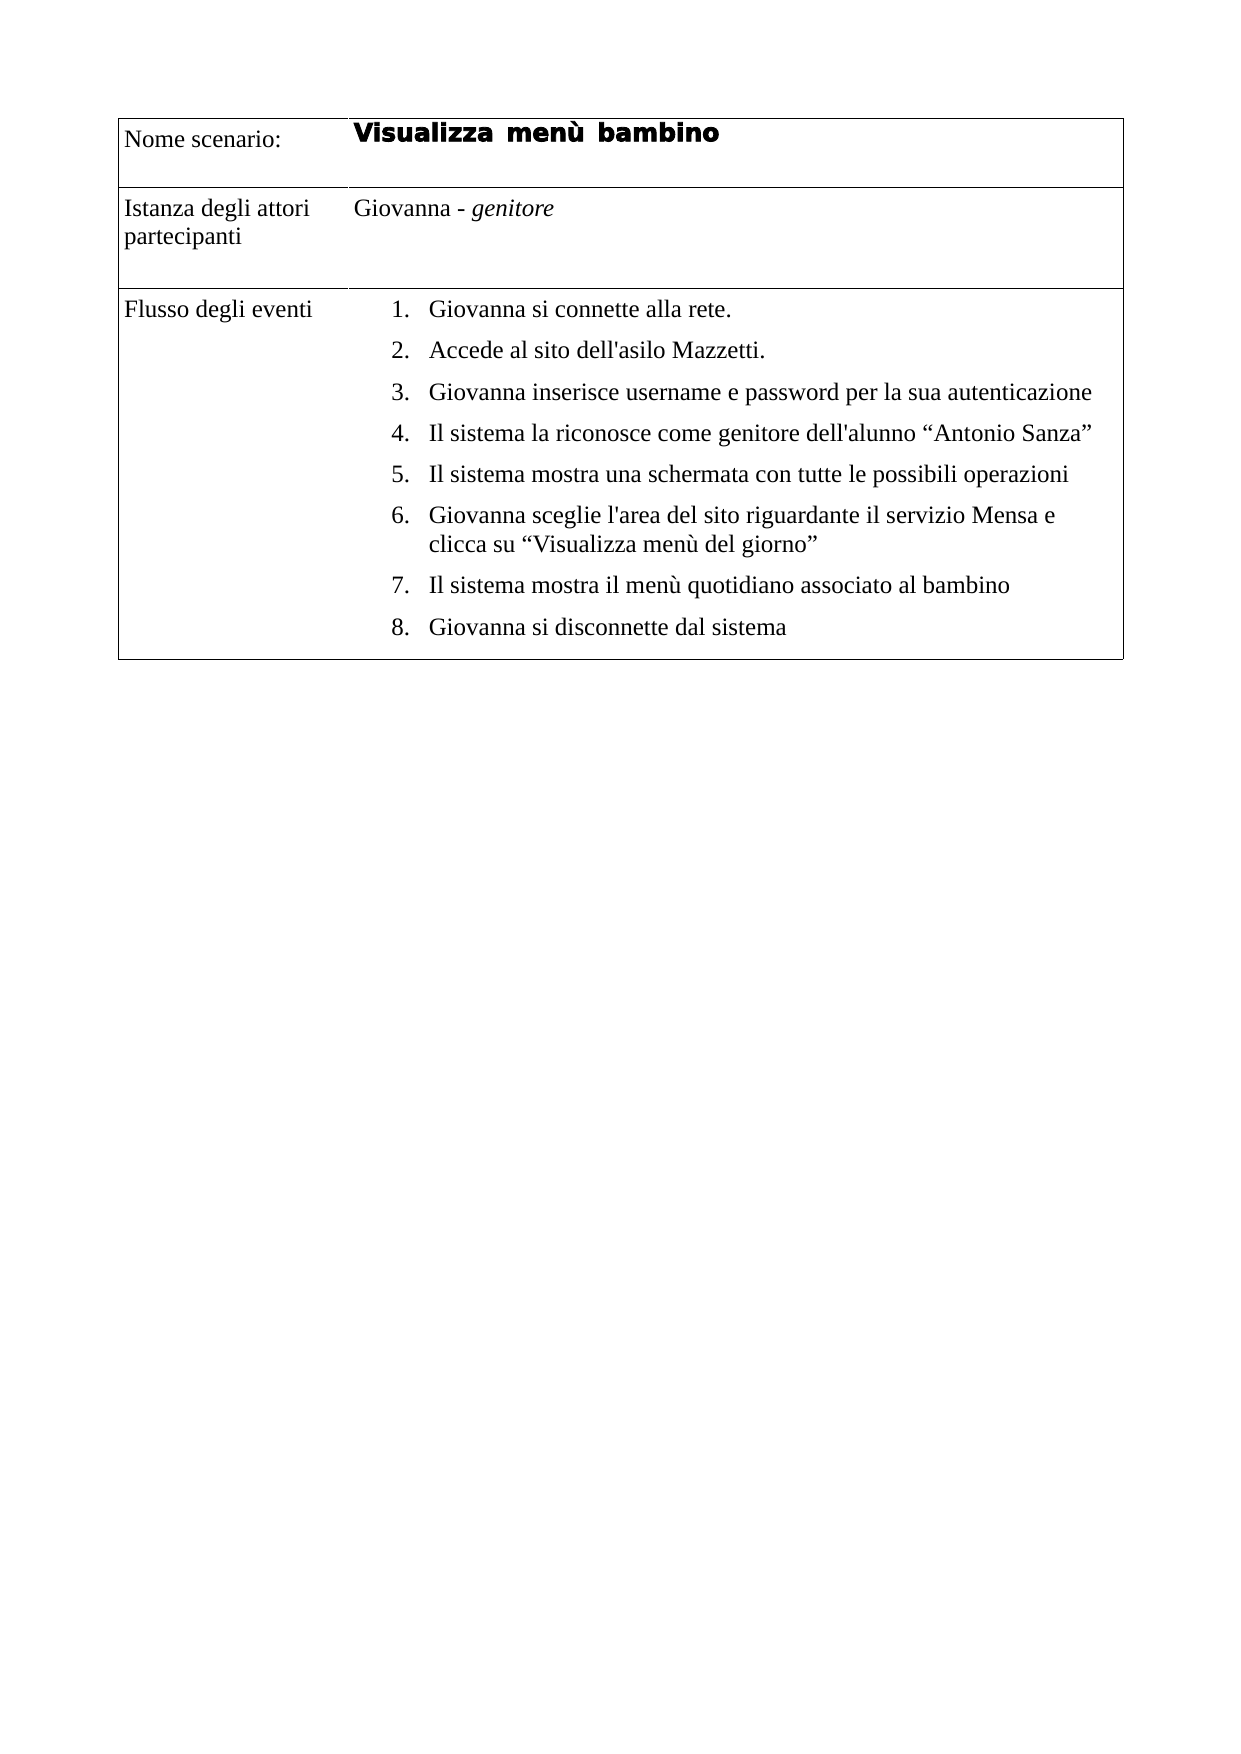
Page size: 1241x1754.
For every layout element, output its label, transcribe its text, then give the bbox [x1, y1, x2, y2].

table_header Visualizza menù bambino [349, 119, 1123, 187]
table_cell Giovanna si connette alla rete. Accede al sito dell'asilo Mazzetti. Giovanna inserisce username e password per la sua autenticazione Il sistema la riconosce come genitore dell'alunno “Antonio Sanza” Il sistema mostra una schermata con tutte le possibili operazioni Giovanna sceglie l'area del sito riguardante il servizio Mensa e clicca su “Visualizza menù del giorno” Il sistema mostra il menù quotidiano associato al bambino Giovanna si disconnette dal sistema [349, 289, 1123, 659]
table_cell Istanza degli attori partecipanti [119, 188, 348, 288]
table_cell Giovanna - genitore [349, 188, 1123, 288]
table_cell Flusso degli eventi [119, 289, 348, 659]
table_header Nome scenario: [119, 119, 348, 187]
